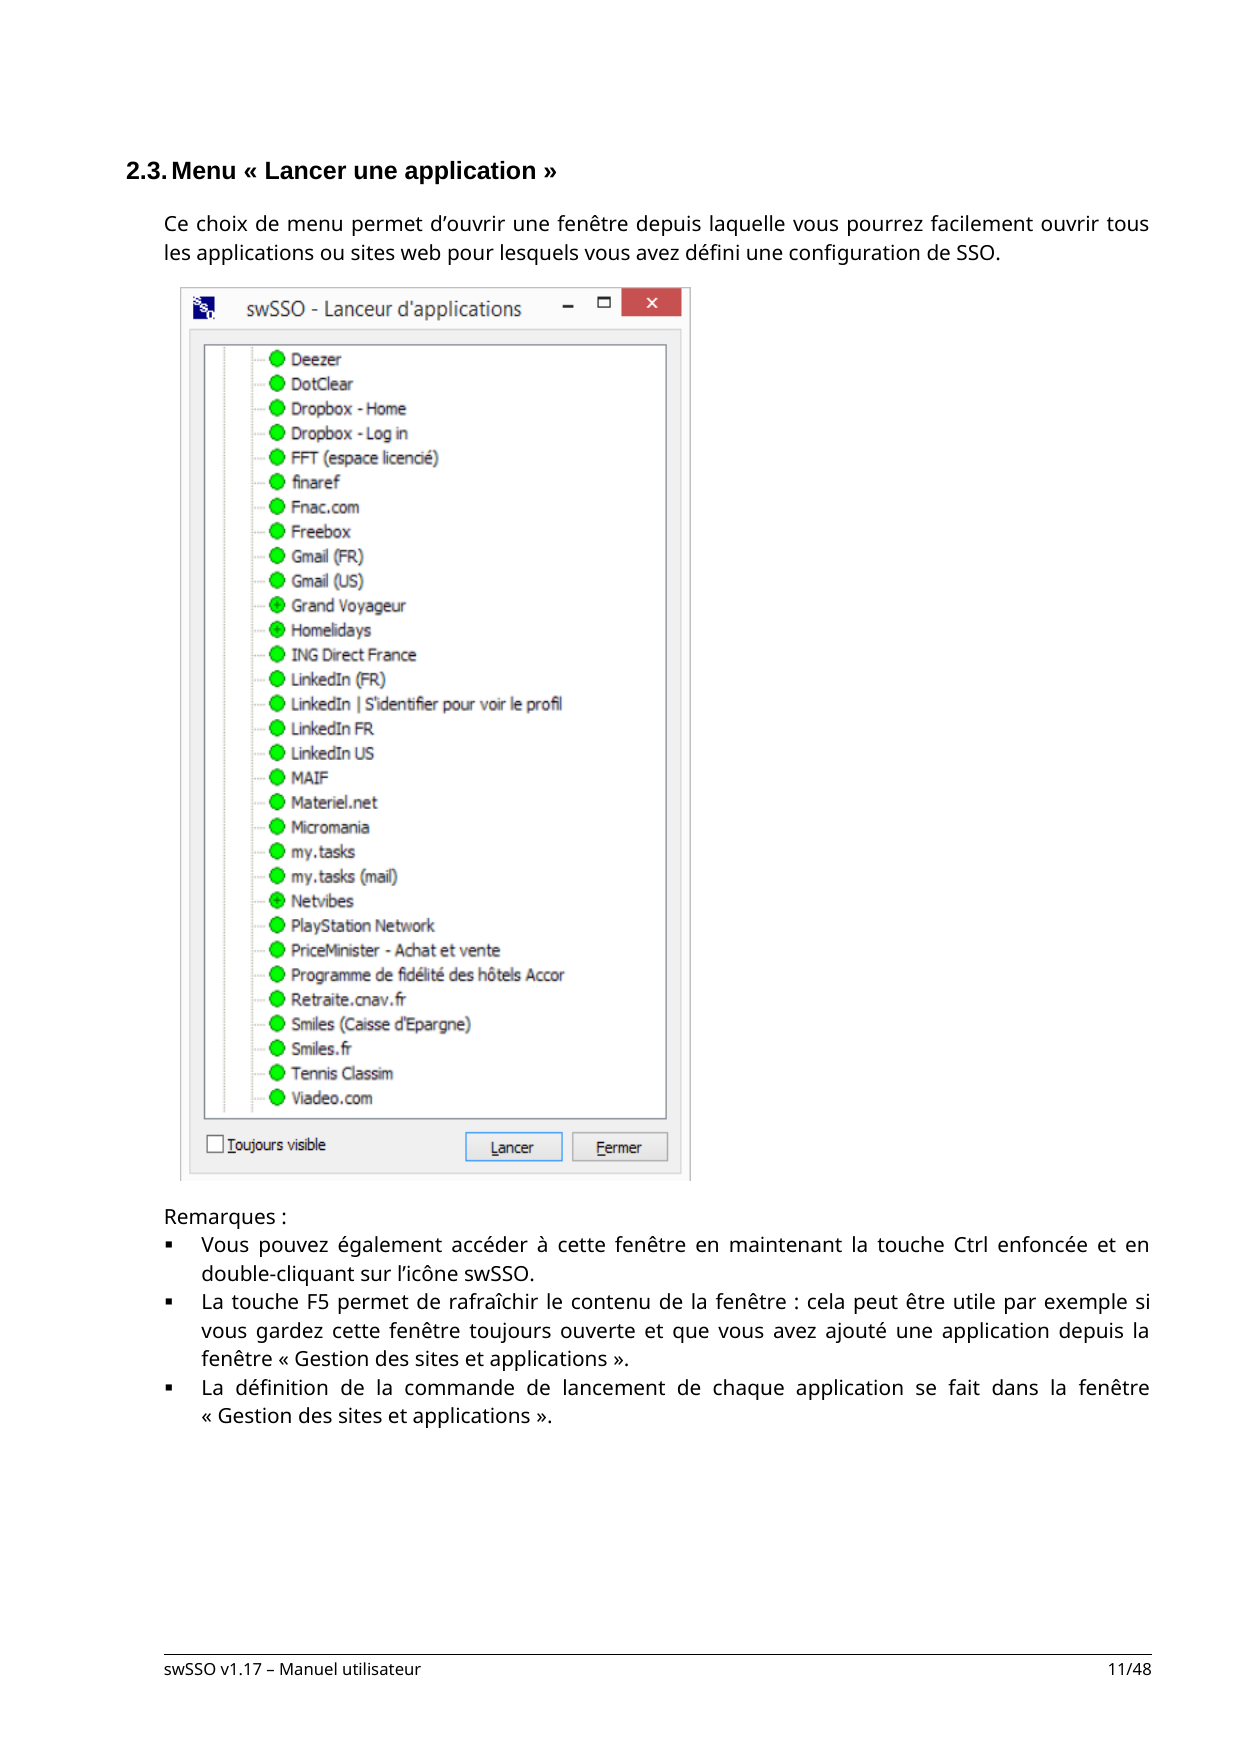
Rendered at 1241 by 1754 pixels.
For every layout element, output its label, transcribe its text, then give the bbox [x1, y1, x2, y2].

subtitle Menu « Lancer une application » [126, 156, 1152, 184]
text Ce choix de menu permet d’ouvrir une fenêtre depuis laquelle vous pourrez facilement ouvrir tous les applications ou sites web pour lesquels vous avez défini une configuration de SSO. [164, 209, 1152, 266]
list La définition de la commande de lancement de chaque application se fait dans la fenêtre « Gestion des sites et applications ». [164, 1373, 1152, 1430]
list La touche F5 permet de rafraîchir le contenu de la fenêtre : cela peut être utile par exemple si vous gardez cette fenêtre toujours ouverte et que vous avez ajouté une application depuis la fenêtre « Gestion des sites et applications ». [164, 1287, 1152, 1373]
text Remarques : [164, 1202, 1152, 1231]
list Vous pouvez également accéder à cette fenêtre en maintenant la touche Ctrl enfoncée et en double-cliquant sur l’icône swSSO. [164, 1231, 1152, 1287]
